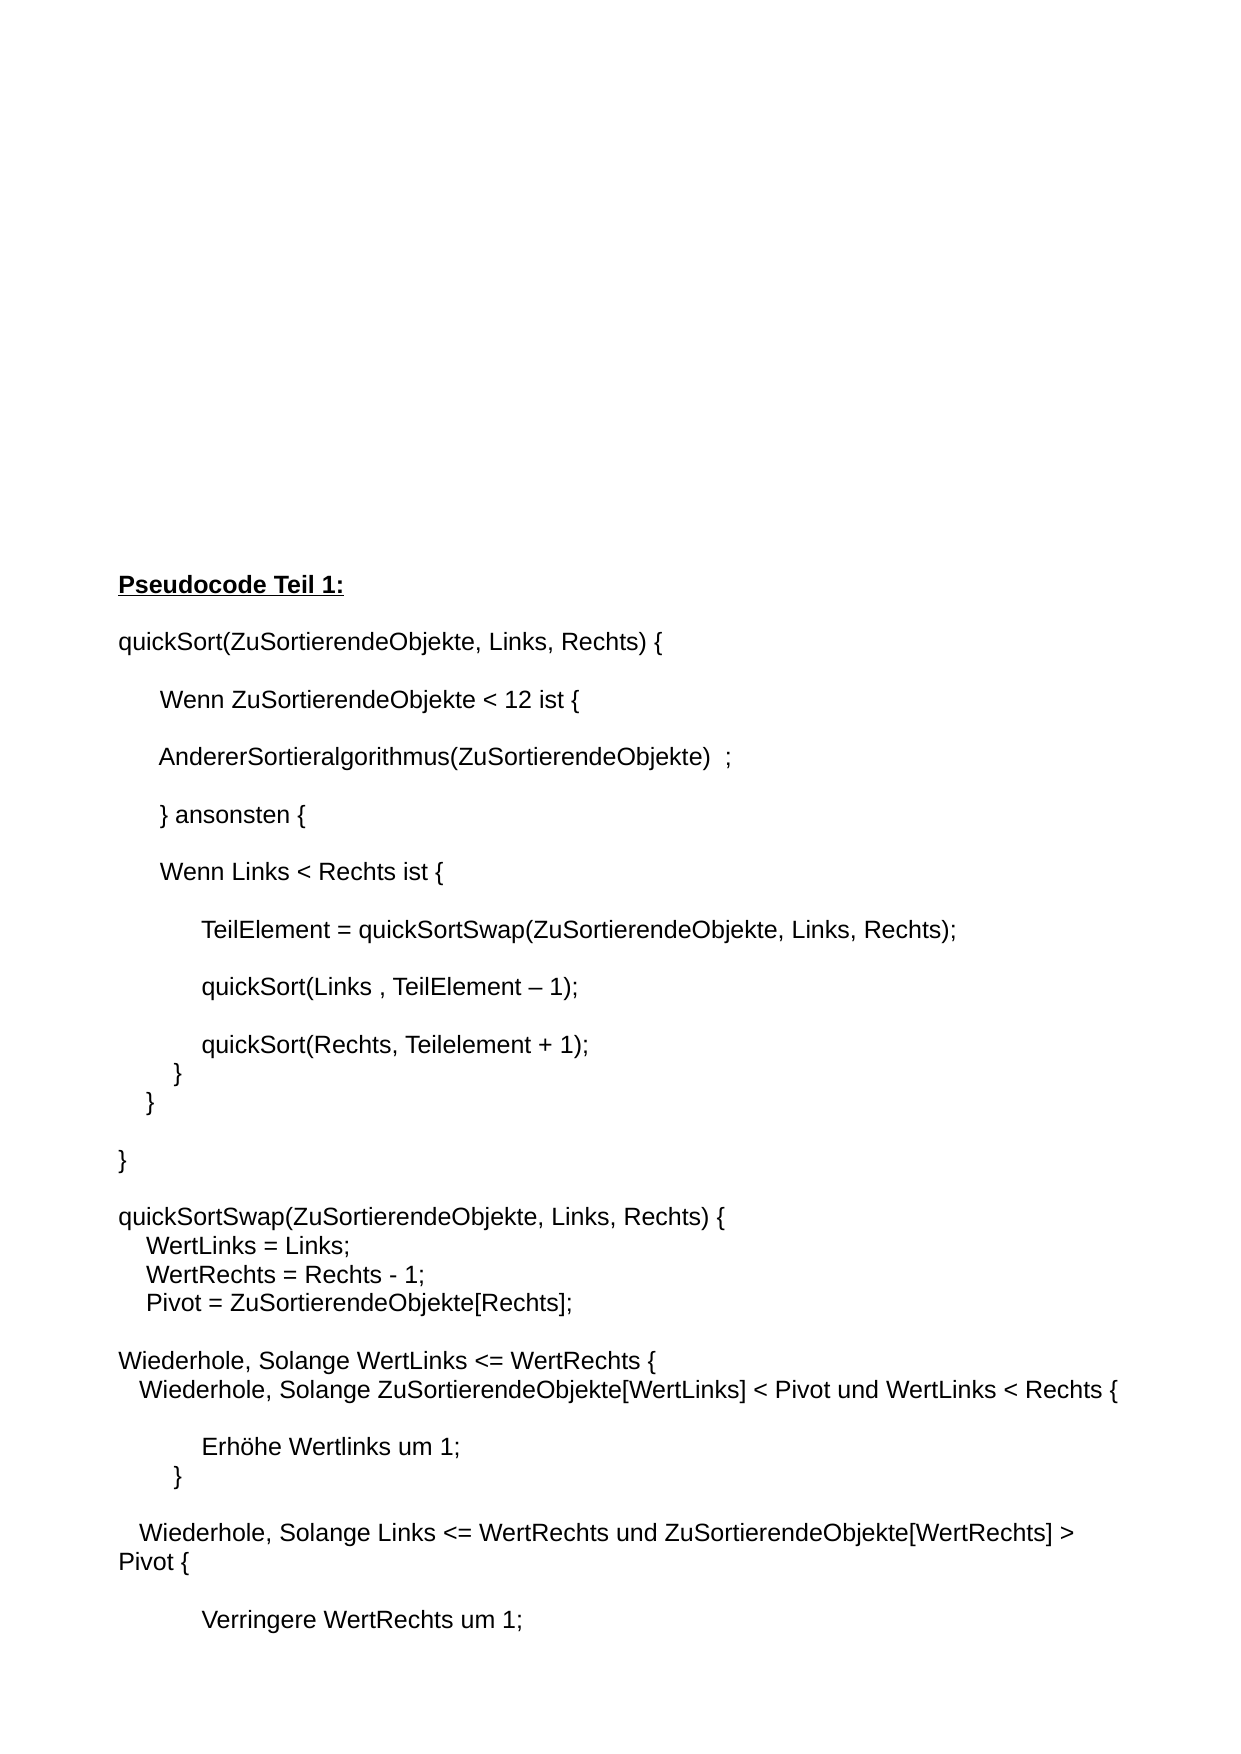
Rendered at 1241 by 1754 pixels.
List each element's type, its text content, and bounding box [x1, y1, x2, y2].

text } [118, 1461, 1122, 1490]
text quickSortSwap(ZuSortierendeObjekte, Links, Rechts) { [118, 1202, 1122, 1231]
text quickSort(Rechts, Teilelement + 1); [118, 1030, 1122, 1058]
text TeilElement = quickSortSwap(ZuSortierendeObjekte, Links, Rechts); [118, 915, 1122, 943]
text Wenn ZuSortierendeObjekte < 12 ist { [118, 685, 1122, 713]
text } [118, 1087, 1122, 1116]
text WertRechts = Rechts - 1; [118, 1260, 1122, 1288]
text Verringere WertRechts um 1; [118, 1605, 1122, 1633]
text } ansonsten { [118, 800, 1122, 828]
text quickSort(ZuSortierendeObjekte, Links, Rechts) { [118, 627, 1122, 656]
text Pseudocode Teil 1: [118, 570, 1122, 598]
text Wiederhole, Solange WertLinks <= WertRechts { [118, 1346, 1122, 1375]
text Erhöhe Wertlinks um 1; [118, 1432, 1122, 1461]
text WertLinks = Links; [118, 1231, 1122, 1260]
text quickSort(Links , TeilElement – 1); [118, 972, 1122, 1001]
text } [118, 1058, 1122, 1087]
text Wiederhole, Solange ZuSortierendeObjekte[WertLinks] < Pivot und WertLinks < Rechts { [118, 1375, 1122, 1403]
text Pivot = ZuSortierendeObjekte[Rechts]; [118, 1288, 1122, 1317]
text Wiederhole, Solange Links <= WertRechts und ZuSortierendeObjekte[WertRechts] > Pivot { [118, 1518, 1122, 1576]
text AndererSortieralgorithmus(ZuSortierendeObjekte) ; [118, 742, 1122, 771]
text } [118, 1145, 1122, 1173]
text Wenn Links < Rechts ist { [118, 857, 1122, 886]
